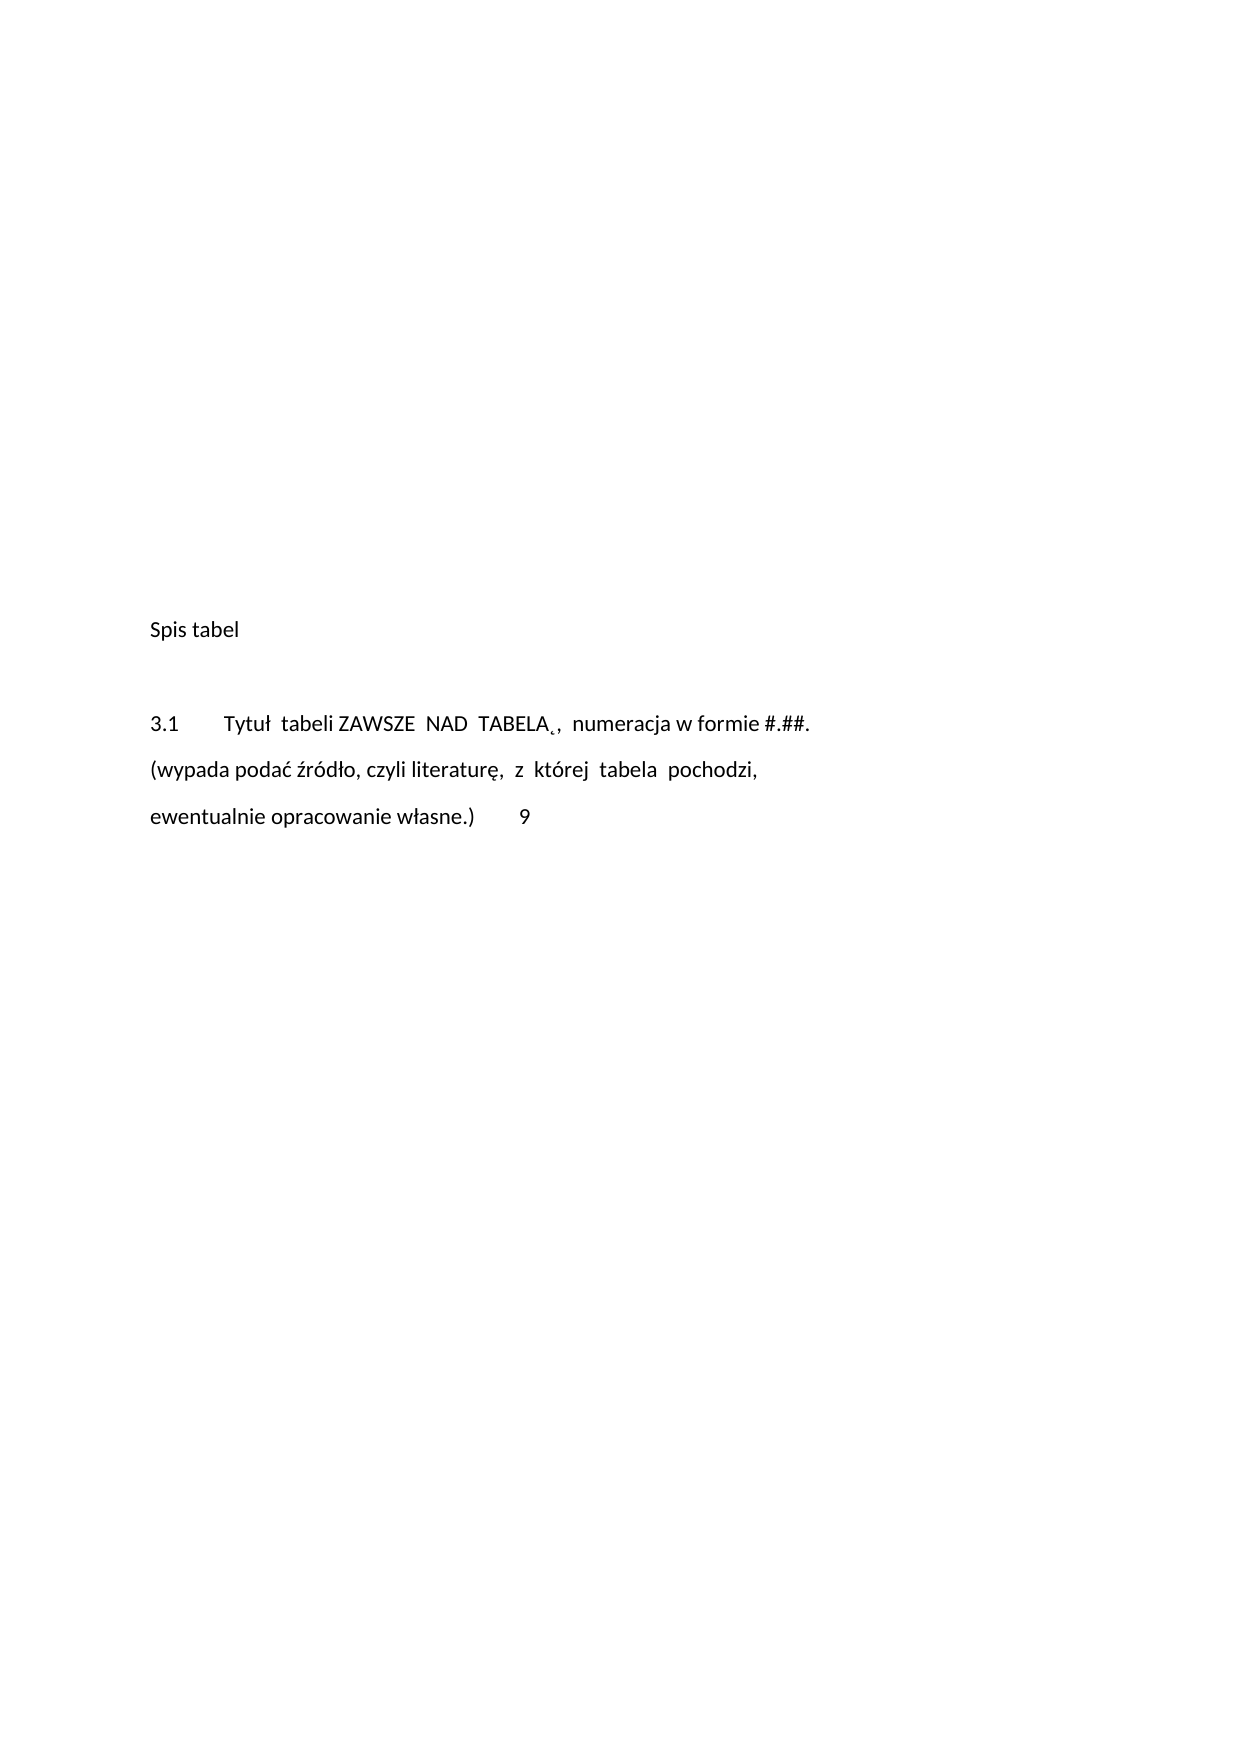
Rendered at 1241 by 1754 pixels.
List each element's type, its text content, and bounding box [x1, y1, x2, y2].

text (wypada podać źródło, czyli literaturę, z której tabela pochodzi, [150, 755, 1090, 783]
text 3.1 Tytuł tabeli ZAWSZE NAD TABELA˛, numeracja w formie #.##. [150, 709, 1090, 737]
text ewentualnie opracowanie własne.) 9 [150, 802, 1090, 830]
text Spis tabel [150, 616, 1090, 644]
